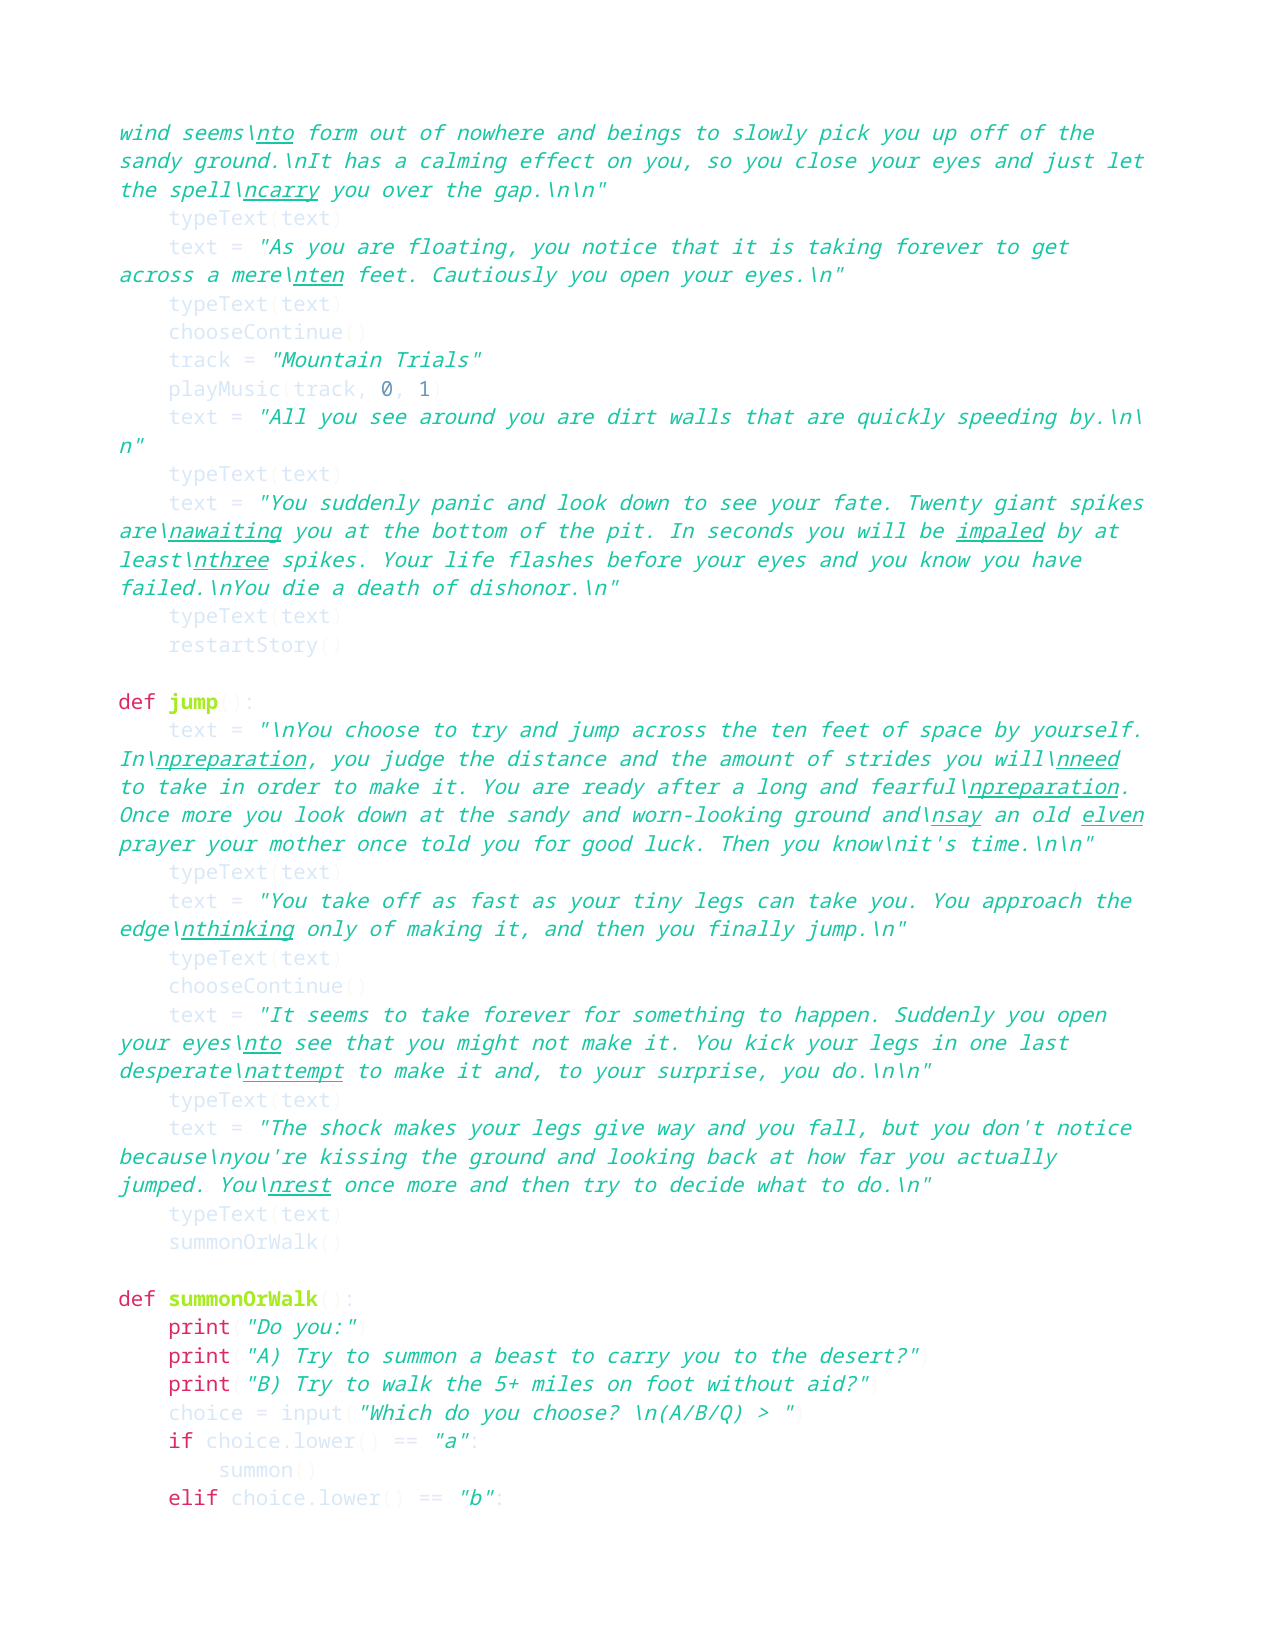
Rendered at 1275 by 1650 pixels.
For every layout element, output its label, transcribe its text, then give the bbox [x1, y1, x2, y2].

text typeText(text) [118, 857, 1157, 886]
text text = "All you see around you are dirt walls that are quickly speeding by.\n\n" [118, 402, 1157, 459]
text typeText(text) [118, 602, 1157, 630]
text typeText(text) [118, 943, 1157, 971]
text chooseContinue() [118, 971, 1157, 1000]
text text = "The shock makes your legs give way and you fall, but you don't notice because\nyou're kissing the ground and looking back at how far you actually jumped. You\nrest once more and then try to decide what to do.\n" [118, 1113, 1157, 1199]
text if choice.lower() == "a": [118, 1426, 1157, 1455]
text typeText(text) [118, 289, 1157, 317]
text text = "\nYou choose to try and jump across the ten feet of space by yourself. In\npreparation, you judge the distance and the amount of strides you will\nneed to take in order to make it. You are ready after a long and fearful\npreparation. Once more you look down at the sandy and worn-looking ground and\nsay an old elven prayer your mother once told you for good luck. Then you know\nit's time.\n\n" [118, 715, 1157, 857]
text choice = input("Which do you choose? \n(A/B/Q) > ") [118, 1398, 1157, 1426]
text text = "It seems to take forever for something to happen. Suddenly you open your eyes\nto see that you might not make it. You kick your legs in one last desperate\nattempt to make it and, to your surprise, you do.\n\n" [118, 1000, 1157, 1085]
text print("Do you:") [118, 1312, 1157, 1341]
text track = "Mountain Trials" [118, 346, 1157, 374]
text summonOrWalk() [118, 1227, 1157, 1256]
text text = "You suddenly panic and look down to see your fate. Twenty giant spikes are\nawaiting you at the bottom of the pit. In seconds you will be impaled by at least\nthree spikes. Your life flashes before your eyes and you know you have failed.\nYou die a death of dishonor.\n" [118, 488, 1157, 602]
text chooseContinue() [118, 317, 1157, 346]
text summon() [118, 1455, 1157, 1483]
text text = "As you are floating, you notice that it is taking forever to get across a mere\nten feet. Cautiously you open your eyes.\n" [118, 232, 1157, 289]
text elif choice.lower() == "b": [118, 1483, 1157, 1512]
text def summonOrWalk(): [118, 1284, 1157, 1312]
text typeText(text) [118, 203, 1157, 232]
text def jump(): [118, 687, 1157, 715]
text wind seems\nto form out of nowhere and beings to slowly pick you up off of the sandy ground.\nIt has a calming effect on you, so you close your eyes and just let the spell\ncarry you over the gap.\n\n" [118, 118, 1157, 203]
text print("B) Try to walk the 5+ miles on foot without aid?") [118, 1369, 1157, 1398]
text typeText(text) [118, 1085, 1157, 1113]
text typeText(text) [118, 459, 1157, 488]
text print("A) Try to summon a beast to carry you to the desert?") [118, 1341, 1157, 1369]
text text = "You take off as fast as your tiny legs can take you. You approach the edge\nthinking only of making it, and then you finally jump.\n" [118, 886, 1157, 943]
text restartStory() [118, 630, 1157, 658]
text typeText(text) [118, 1199, 1157, 1227]
text playMusic(track, 0, 1) [118, 374, 1157, 402]
